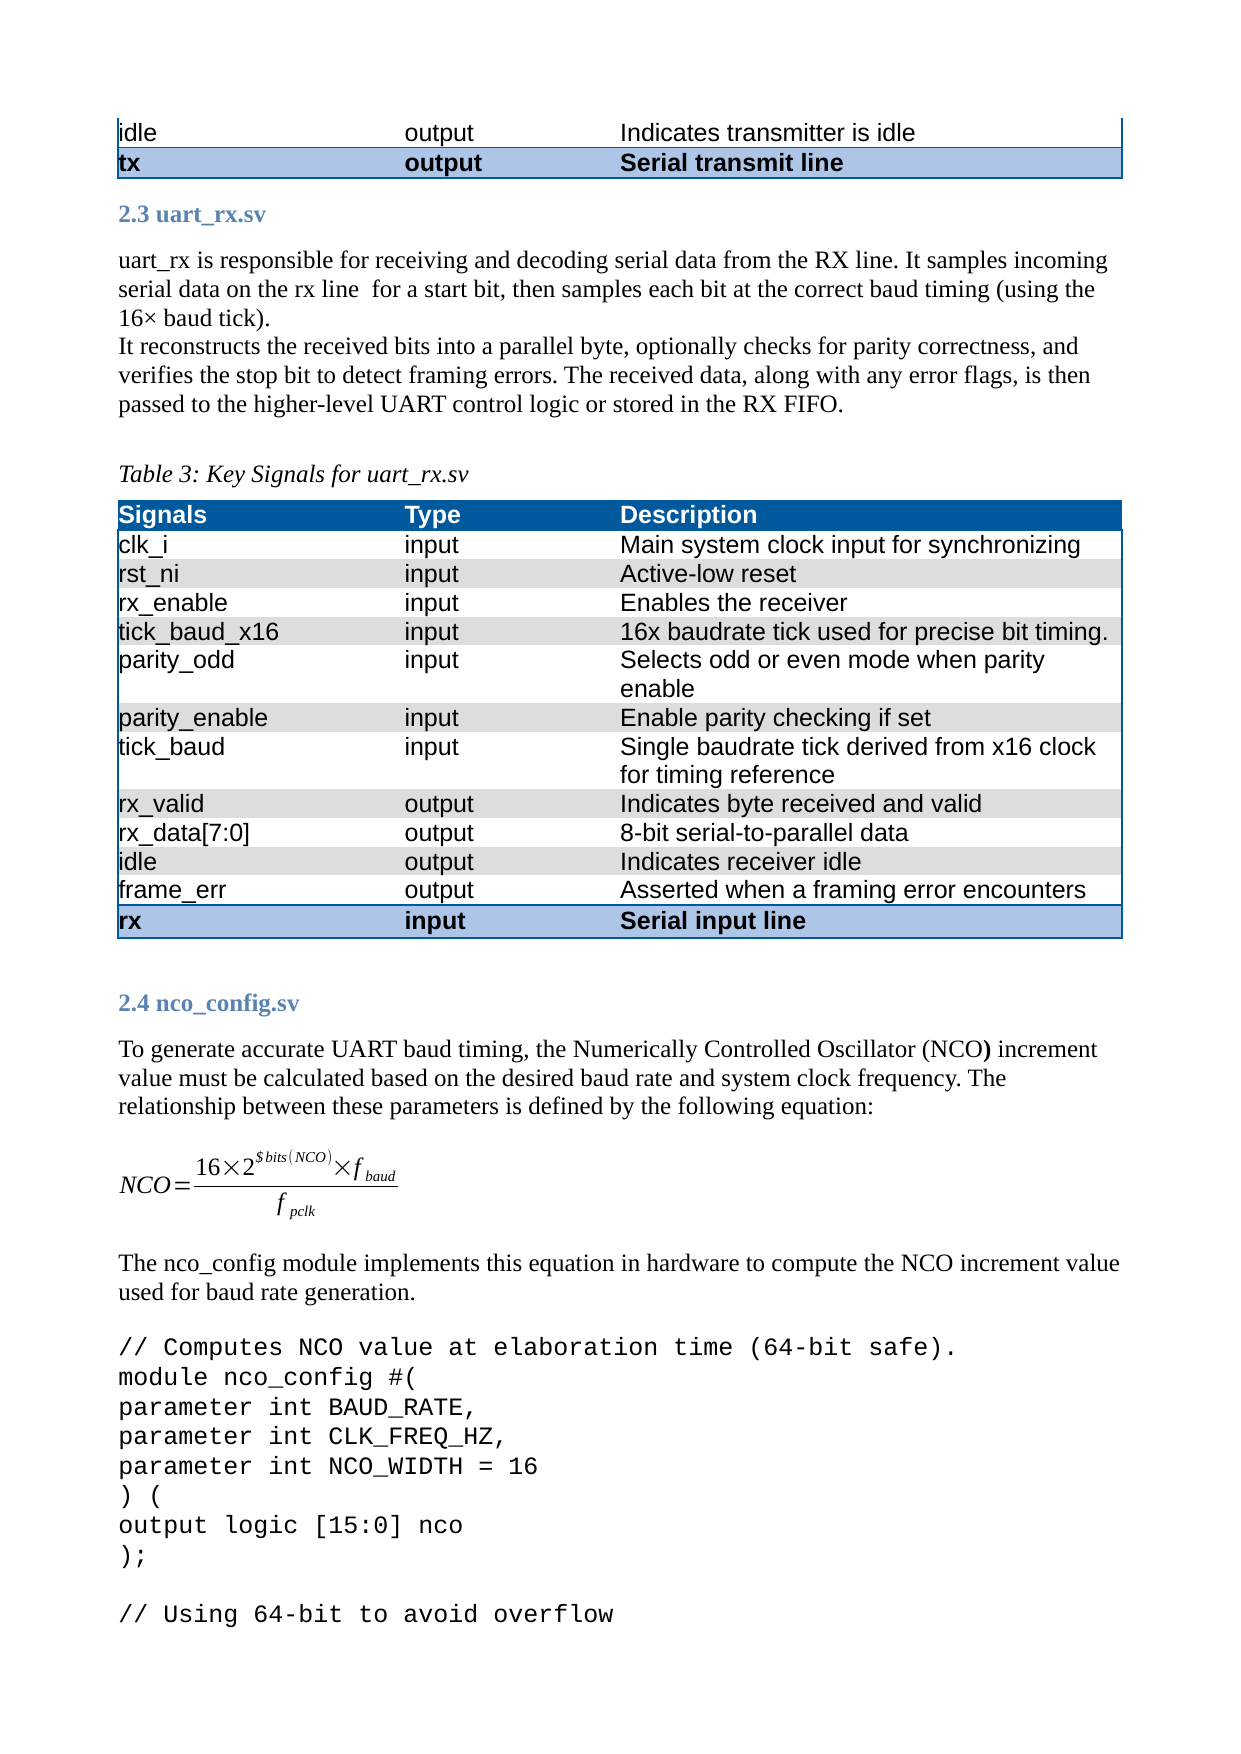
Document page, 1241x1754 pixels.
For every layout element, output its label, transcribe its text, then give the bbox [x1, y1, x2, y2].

table_cell rst_ni [119, 559, 404, 588]
table_header Signals [118, 500, 404, 529]
table_cell output [404, 818, 620, 847]
table_cell clk_i [119, 531, 404, 559]
table_cell rx_data[7:0] [119, 818, 404, 847]
list uart_rx is responsible for receiving and decoding serial data from the RX line. It samples incoming serial data on the rx line for a start bit, then samples each bit at the correct baud timing (using the 16× baud tick). [118, 245, 1122, 331]
text Table 3: Key Signals for uart_rx.sv [118, 459, 1122, 488]
table_cell Indicates receiver idle [620, 847, 1121, 875]
table_cell rx_valid [119, 789, 404, 818]
table_cell frame_err [119, 875, 404, 904]
text // Computes NCO value at elaboration time (64-bit safe). [118, 1335, 1122, 1363]
table_cell output [404, 148, 620, 177]
table_cell input [404, 617, 620, 645]
table_cell Enables the receiver [620, 588, 1121, 617]
subtitle 2.3 uart_rx.sv [118, 199, 1122, 228]
list It reconstructs the received bits into a parallel byte, optionally checks for parity correctness, and verifies the stop bit to detect framing errors. The received data, along with any error flags, is then passed to the higher-level UART control logic or stored in the RX FIFO. [118, 331, 1122, 418]
text The nco_config module implements this equation in hardware to compute the NCO increment value used for baud rate generation. [118, 1248, 1122, 1306]
table_cell tick_baud_x16 [119, 617, 404, 645]
table_cell output [404, 789, 620, 818]
text ) ( [118, 1482, 1122, 1511]
table_cell Selects odd or even mode when parity enable [620, 645, 1121, 703]
list To generate accurate UART baud timing, the Numerically Controlled Oscillator (NCO) increment value must be calculated based on the desired baud rate and system clock frequency. The relationship between these parameters is defined by the following equation: [118, 1034, 1122, 1120]
table_header Description [620, 500, 1122, 529]
table_cell output [404, 118, 620, 147]
table_cell Enable parity checking if set [620, 703, 1121, 732]
table_cell 16x baudrate tick used for precise bit timing. [620, 617, 1121, 645]
table_cell rx [119, 906, 404, 937]
table_cell input [404, 531, 620, 559]
table_cell Active-low reset [620, 559, 1121, 588]
table_cell Indicates transmitter is idle [620, 118, 1121, 147]
table_cell Main system clock input for synchronizing [620, 531, 1121, 559]
table_cell parity_odd [119, 645, 404, 703]
table_cell Serial input line [620, 906, 1121, 937]
table_cell output [404, 875, 620, 904]
text parameter int NCO_WIDTH = 16 [118, 1452, 1122, 1482]
table_cell Single baudrate tick derived from x16 clock for timing reference [620, 732, 1121, 789]
table_cell rx_enable [119, 588, 404, 617]
text ); [118, 1541, 1122, 1571]
text parameter int BAUD_RATE, [118, 1393, 1122, 1422]
subtitle 2.4 nco_config.sv [118, 988, 1122, 1017]
table_header Type [404, 500, 620, 529]
table_cell parity_enable [119, 703, 404, 732]
table_cell tx [119, 148, 404, 177]
table_cell input [404, 588, 620, 617]
table_cell input [404, 559, 620, 588]
table_cell Asserted when a framing error encounters [620, 875, 1121, 904]
text output logic [15:0] nco [118, 1511, 1122, 1541]
table_cell input [404, 703, 620, 732]
table_cell input [404, 732, 620, 789]
text parameter int CLK_FREQ_HZ, [118, 1422, 1122, 1452]
table_cell Indicates byte received and valid [620, 789, 1121, 818]
text module nco_config #( [118, 1363, 1122, 1393]
table_cell 8-bit serial-to-parallel data [620, 818, 1121, 847]
table_cell output [404, 847, 620, 875]
table_cell idle [119, 847, 404, 875]
table_cell Serial transmit line [620, 148, 1121, 177]
text // Using 64-bit to avoid overflow [118, 1601, 1122, 1630]
table_cell input [404, 906, 620, 937]
table_cell input [404, 645, 620, 703]
table_cell idle [119, 118, 404, 147]
table_cell tick_baud [119, 732, 404, 789]
